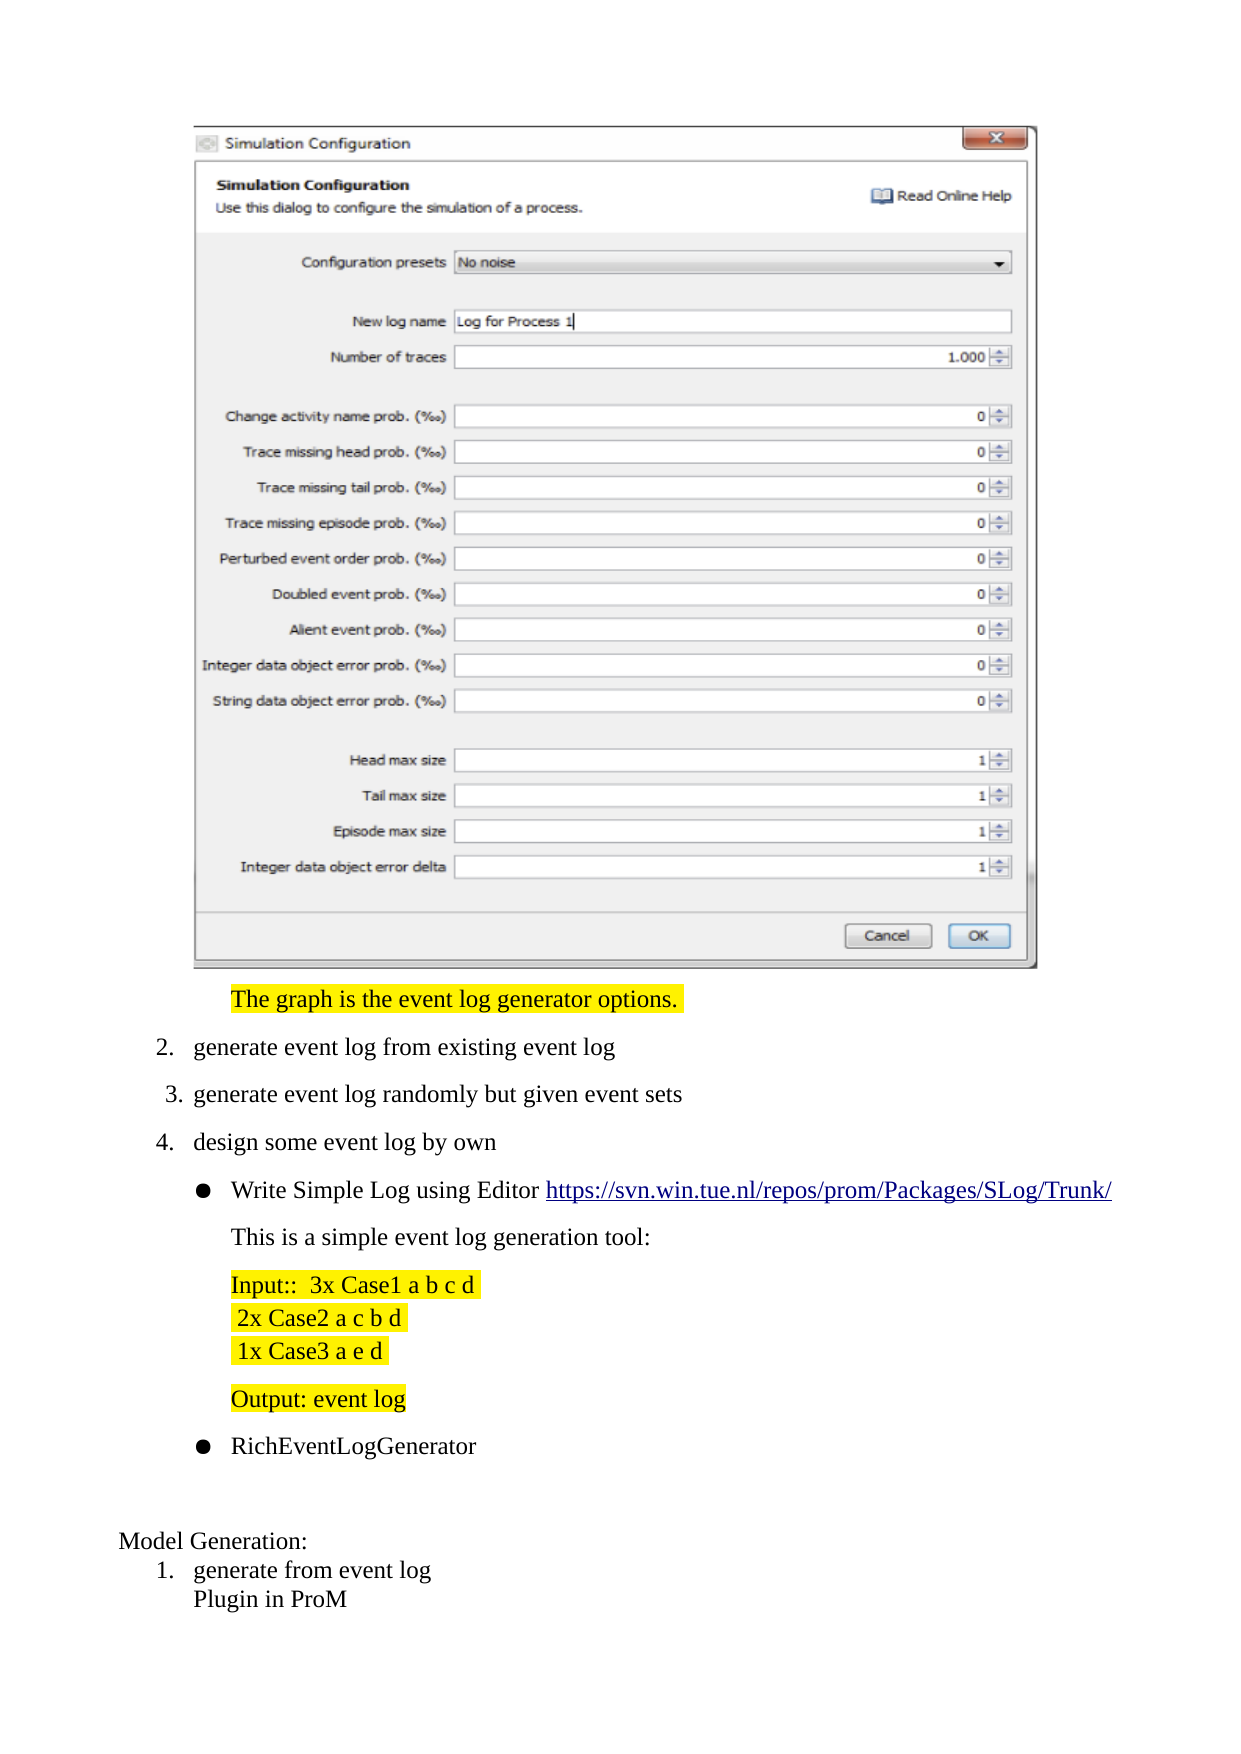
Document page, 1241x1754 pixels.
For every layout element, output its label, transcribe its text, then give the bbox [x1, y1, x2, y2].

text Model Generation: [118, 1526, 1122, 1555]
list Plugin in ProM [156, 1584, 1122, 1613]
list generate from event log [156, 1555, 1122, 1584]
list generate event log randomly but given event sets [165, 1079, 1122, 1108]
list generate event log from existing event log [156, 1032, 1122, 1061]
list This is a simple event log generation tool: [193, 1222, 1122, 1251]
list Output: event log [193, 1384, 1122, 1412]
list design some event log by own [156, 1127, 1122, 1156]
list RichEventLogGenerator [193, 1431, 1122, 1460]
picture [193, 118, 1047, 981]
list Write Simple Log using Editor https://svn.win.tue.nl/repos/prom/Packages/SLog/Trunk/ [193, 1175, 1122, 1203]
list Input:: 3x Case1 a b c d 2x Case2 a c b d 1x Case3 a e d [193, 1270, 1122, 1365]
list The graph is the event log generator options. [193, 118, 1122, 1013]
